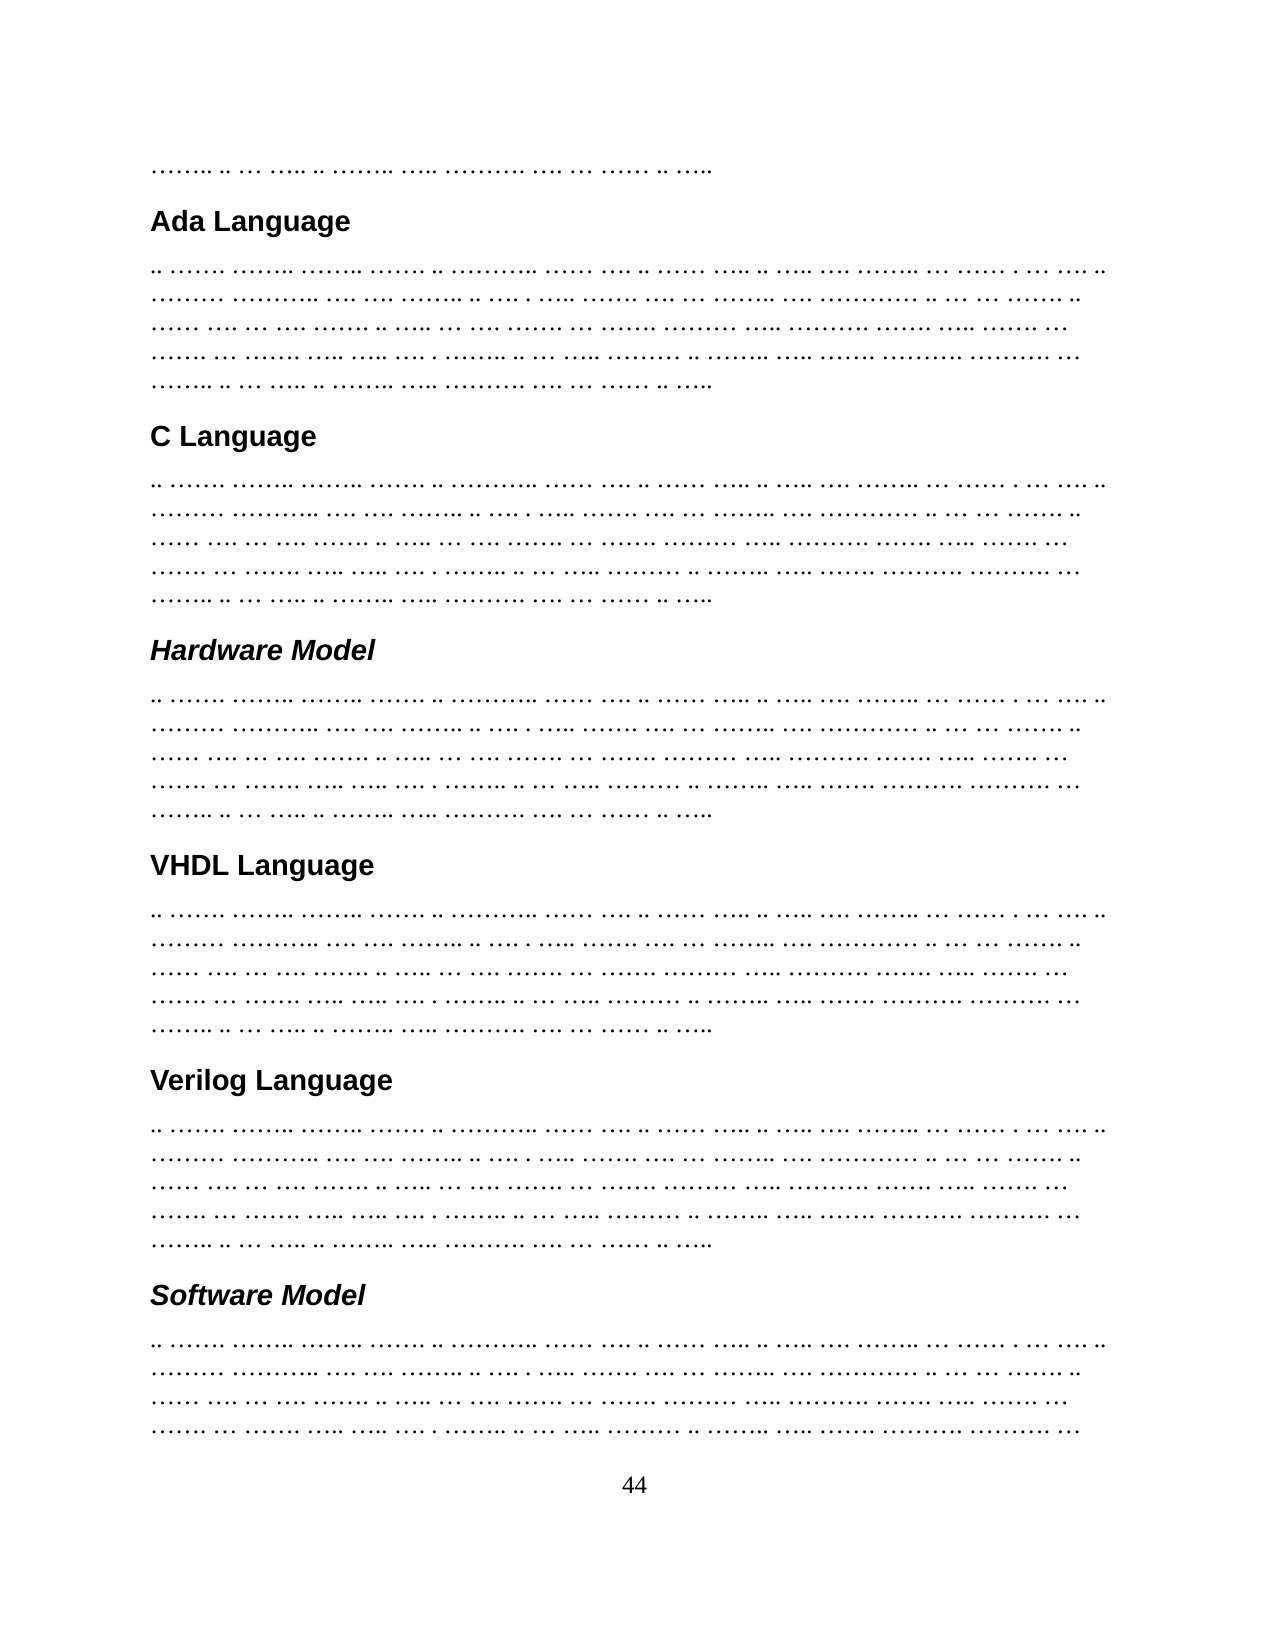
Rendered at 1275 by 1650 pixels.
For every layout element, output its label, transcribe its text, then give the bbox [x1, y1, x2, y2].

text .. ……. …….. …….. ……. .. ……….. …… …. .. …… ….. .. ….. …. …….. … …… . … …. .. ……… ……….. …. …. …….. .. …. . ….. ……. …. … …….. …. ………… .. … … ……. .. …… …. … …. ……. .. ….. … …. ……. … ……. ……… ….. ………. ……. ….. ……. … ……. … ……. ….. ….. …. . …….. .. … ….. ……… .. …….. ….. ……. ………. ………. … [150, 1324, 1125, 1439]
text .. ……. …….. …….. ……. .. ……….. …… …. .. …… ….. .. ….. …. …….. … …… . … …. .. ……… ……….. …. …. …….. .. …. . ….. ……. …. … …….. …. ………… .. … … ……. .. …… …. … …. ……. .. ….. … …. ……. … ……. ……… ….. ………. ……. ….. ……. … ……. … ……. ….. ….. …. . …….. .. … ….. ……… .. …….. ….. ……. ………. ………. … …….. .. … ….. .. …….. ….. ………. …. … …… .. ….. [150, 679, 1125, 823]
text .. ……. …….. …….. ……. .. ……….. …… …. .. …… ….. .. ….. …. …….. … …… . … …. .. ……… ……….. …. …. …….. .. …. . ….. ……. …. … …….. …. ………… .. … … ……. .. …… …. … …. ……. .. ….. … …. ……. … ……. ……… ….. ………. ……. ….. ……. … ……. … ……. ….. ….. …. . …….. .. … ….. ……… .. …….. ….. ……. ………. ………. … …….. .. … ….. .. …….. ….. ………. …. … …… .. ….. [150, 464, 1125, 608]
subtitle Ada Language [150, 204, 1125, 237]
text .. ……. …….. …….. ……. .. ……….. …… …. .. …… ….. .. ….. …. …….. … …… . … …. .. ……… ……….. …. …. …….. .. …. . ….. ……. …. … …….. …. ………… .. … … ……. .. …… …. … …. ……. .. ….. … …. ……. … ……. ……… ….. ………. ……. ….. ……. … ……. … ……. ….. ….. …. . …….. .. … ….. ……… .. …….. ….. ……. ………. ………. … …….. .. … ….. .. …….. ….. ………. …. … …… .. ….. [150, 1109, 1125, 1253]
text …….. .. … ….. .. …….. ….. ………. …. … …… .. ….. [150, 150, 1125, 179]
subtitle Verilog Language [150, 1063, 1125, 1096]
subtitle VHDL Language [150, 848, 1125, 882]
text .. ……. …….. …….. ……. .. ……….. …… …. .. …… ….. .. ….. …. …….. … …… . … …. .. ……… ……….. …. …. …….. .. …. . ….. ……. …. … …….. …. ………… .. … … ……. .. …… …. … …. ……. .. ….. … …. ……. … ……. ……… ….. ………. ……. ….. ……. … ……. … ……. ….. ….. …. . …….. .. … ….. ……… .. …….. ….. ……. ………. ………. … …….. .. … ….. .. …….. ….. ………. …. … …… .. ….. [150, 894, 1125, 1038]
subtitle Hardware Model [150, 633, 1125, 667]
text .. ……. …….. …….. ……. .. ……….. …… …. .. …… ….. .. ….. …. …….. … …… . … …. .. ……… ……….. …. …. …….. .. …. . ….. ……. …. … …….. …. ………… .. … … ……. .. …… …. … …. ……. .. ….. … …. ……. … ……. ……… ….. ………. ……. ….. ……. … ……. … ……. ….. ….. …. . …….. .. … ….. ……… .. …….. ….. ……. ………. ………. … …….. .. … ….. .. …….. ….. ………. …. … …… .. ….. [150, 250, 1125, 393]
subtitle Software Model [150, 1278, 1125, 1311]
subtitle C Language [150, 418, 1125, 452]
